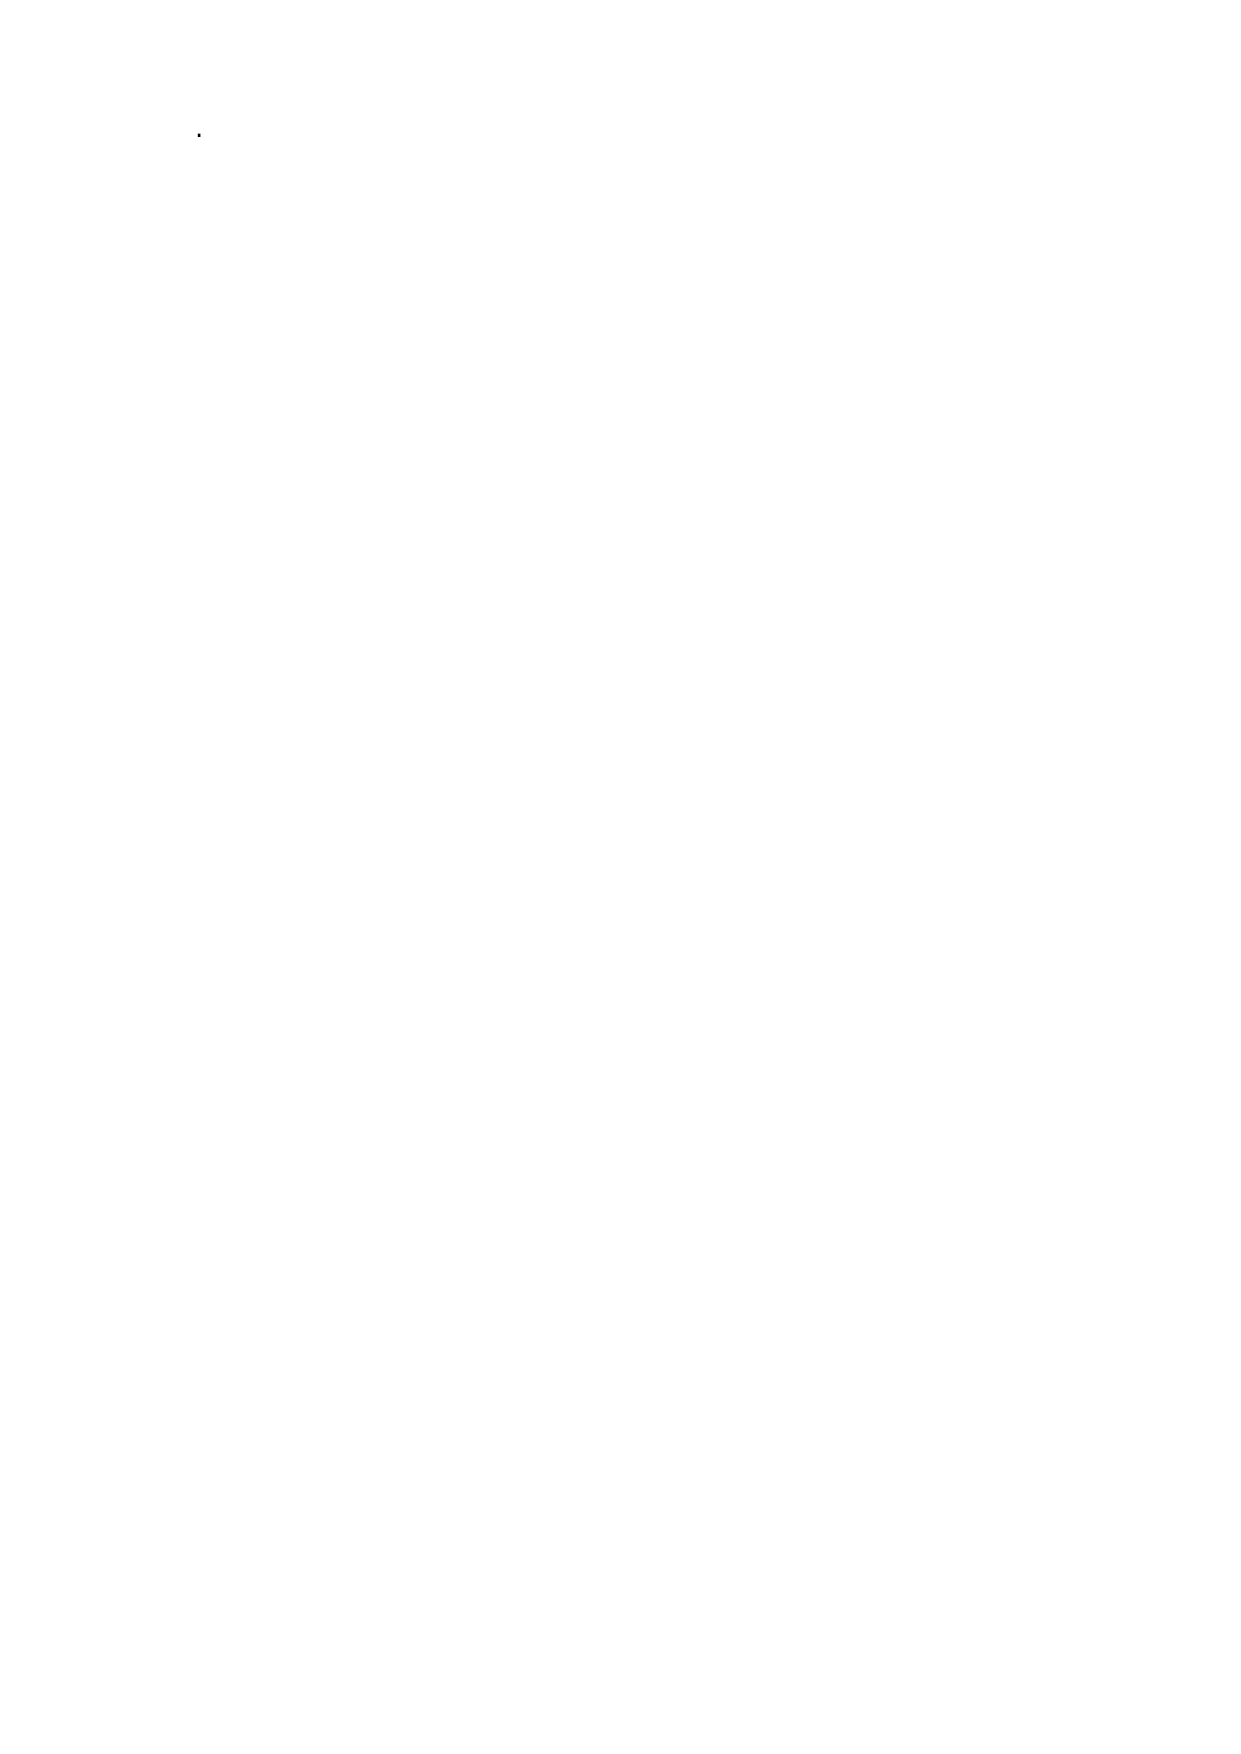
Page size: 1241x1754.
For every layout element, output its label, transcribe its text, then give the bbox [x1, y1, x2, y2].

text . [118, 118, 1122, 144]
